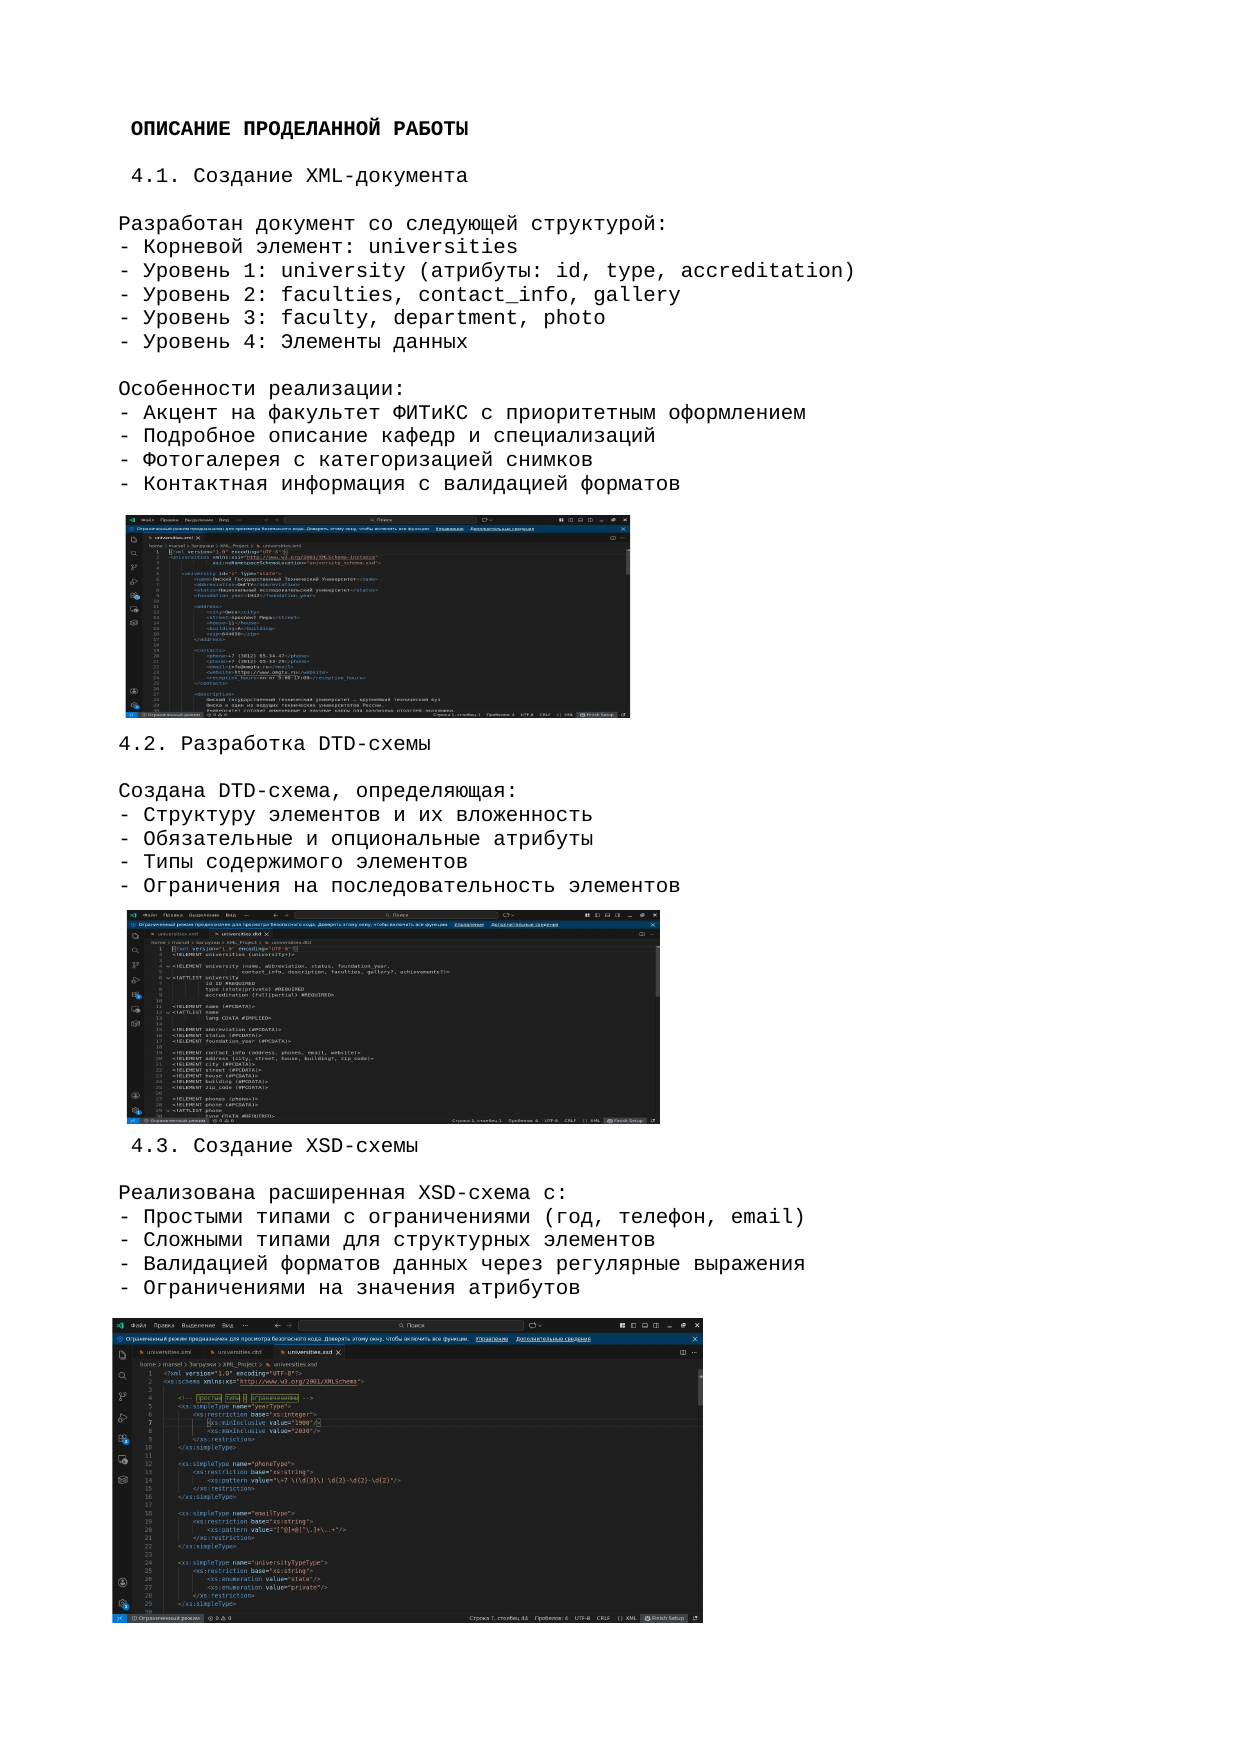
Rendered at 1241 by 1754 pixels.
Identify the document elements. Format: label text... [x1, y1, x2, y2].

text - Акцент на факультет ФИТиКС с приоритетным оформлением [118, 402, 1122, 426]
text - Валидацией форматов данных через регулярные выражения [118, 1253, 1122, 1277]
text - Фотогалерея с категоризацией снимков [118, 449, 1122, 473]
text 4.1. Создание XML-документа [118, 165, 1122, 189]
text - Уровень 1: university (атрибуты: id, type, accreditation) [118, 260, 1122, 284]
text - Корневой элемент: universities [118, 236, 1122, 260]
text - Ограничениями на значения атрибутов [118, 1277, 1122, 1300]
text ОПИСАНИЕ ПРОДЕЛАННОЙ РАБОТЫ [118, 118, 1122, 142]
text 4.2. Разработка DTD-схемы [118, 733, 1122, 757]
text - Простыми типами с ограничениями (год, телефон, email) [118, 1206, 1122, 1229]
text - Уровень 4: Элементы данных [118, 331, 1122, 354]
text - Структуру элементов и их вложенность [118, 804, 1122, 827]
text - Сложными типами для структурных элементов [118, 1229, 1122, 1253]
text 4.3. Создание XSD-схемы [118, 1135, 1122, 1158]
text - Подробное описание кафедр и специализаций [118, 426, 1122, 449]
text - Обязательные и опциональные атрибуты [118, 827, 1122, 851]
text Разработан документ со следующей структурой: [118, 213, 1122, 236]
text - Уровень 2: faculties, contact_info, gallery [118, 284, 1122, 307]
text Создана DTD-схема, определяющая: [118, 780, 1122, 804]
text - Ограничения на последовательность элементов [118, 875, 1122, 898]
text - Контактная информация с валидацией форматов [118, 473, 1122, 496]
text - Типы содержимого элементов [118, 851, 1122, 875]
text - Уровень 3: faculty, department, photo [118, 307, 1122, 331]
text Особенности реализации: [118, 378, 1122, 402]
text Реализована расширенная XSD-схема с: [118, 1182, 1122, 1206]
